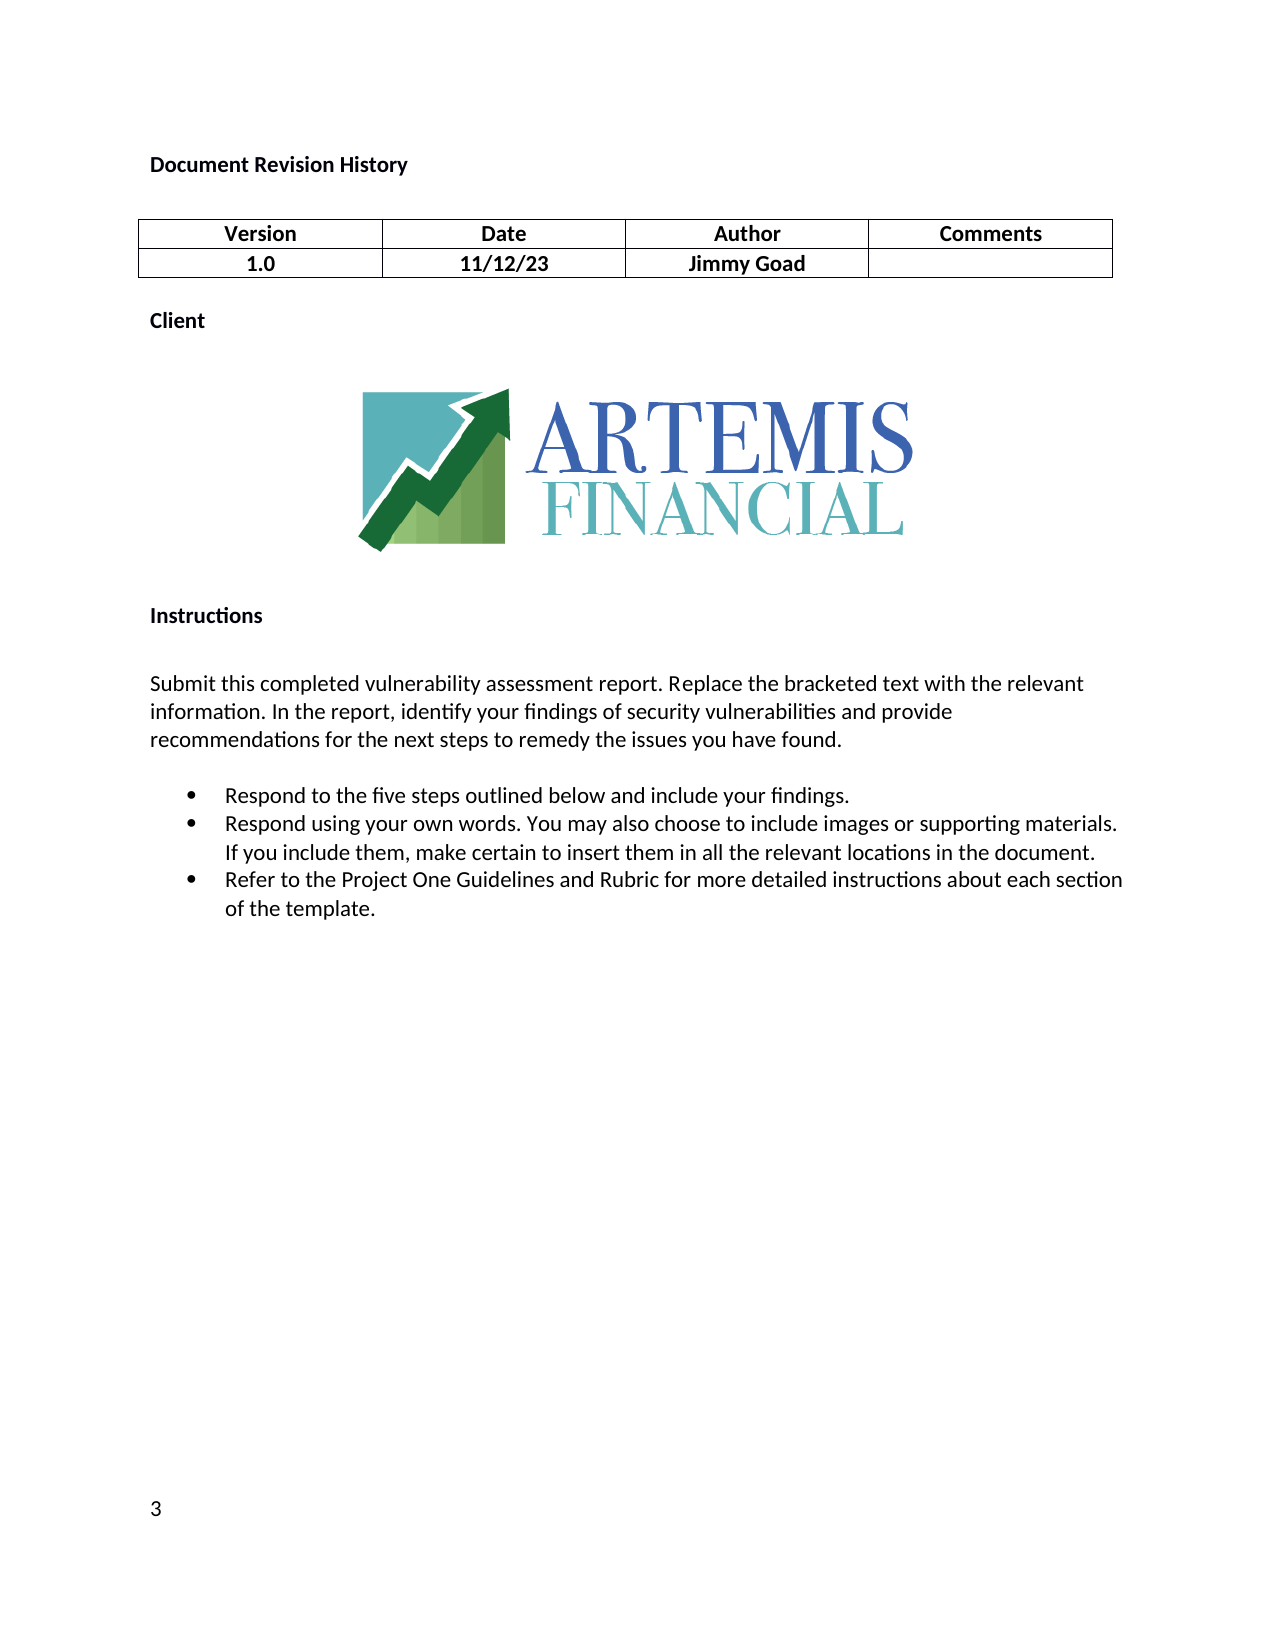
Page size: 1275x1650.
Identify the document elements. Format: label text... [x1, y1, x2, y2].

table_header Author [626, 220, 868, 248]
subtitle Client [150, 306, 1125, 334]
text Submit this completed vulnerability assessment report. Replace the bracketed text with the relevant information. In the report, identify your findings of security vulnerabilities and provide recommendations for the next steps to remedy the issues you have found. [150, 669, 1125, 753]
subtitle Document Revision History [150, 150, 1125, 178]
table_cell 11/12/23 [383, 249, 625, 277]
table_header Comments [869, 220, 1112, 248]
picture [346, 374, 929, 573]
table_cell Jimmy Goad [626, 249, 868, 277]
table_cell 1.0 [139, 249, 382, 277]
list Respond to the five steps outlined below and include your findings. [187, 782, 1125, 809]
table_header Date [383, 220, 625, 248]
table_header Version [139, 220, 382, 248]
list Refer to the Project One Guidelines and Rubric for more detailed instructions about each section of the template. [187, 866, 1125, 922]
table_cell [869, 249, 1112, 277]
list Respond using your own words. You may also choose to include images or supporting materials. If you include them, make certain to insert them in all the relevant locations in the document. [187, 809, 1125, 866]
subtitle Instructions [150, 601, 1125, 629]
